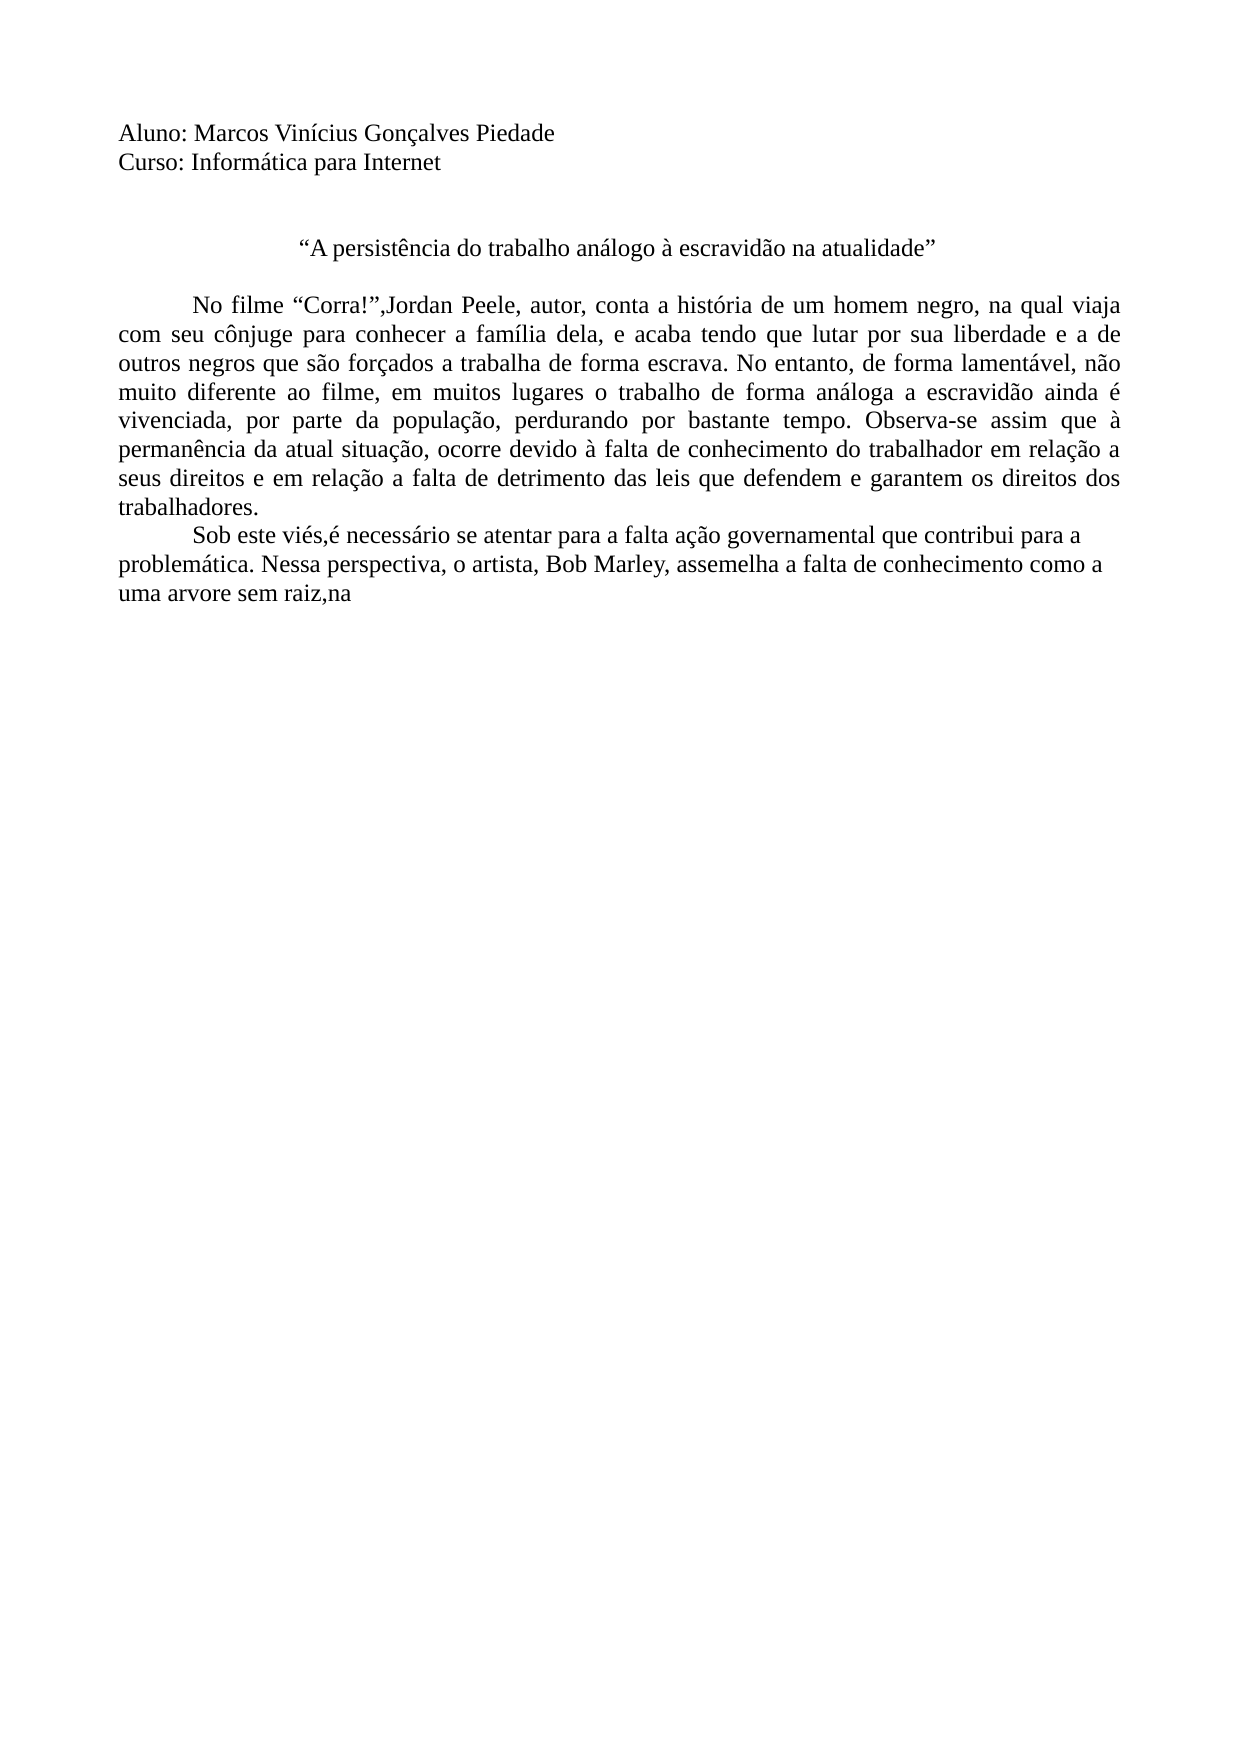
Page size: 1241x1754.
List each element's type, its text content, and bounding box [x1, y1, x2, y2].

text Curso: Informática para Internet [118, 147, 1122, 176]
text “A persistência do trabalho análogo à escravidão na atualidade” [118, 233, 1122, 262]
text No filme “Corra!”,Jordan Peele, autor, conta a história de um homem negro, na qual viaja com seu cônjuge para conhecer a família dela, e acaba tendo que lutar por sua liberdade e a de outros negros que são forçados a trabalha de forma escrava. No entanto, de forma lamentável, não muito diferente ao filme, em muitos lugares o trabalho de forma análoga a escravidão ainda é vivenciada, por parte da população, perdurando por bastante tempo. Observa-se assim que à permanência da atual situação, ocorre devido à falta de conhecimento do trabalhador em relação a seus direitos e em relação a falta de detrimento das leis que defendem e garantem os direitos dos trabalhadores. [118, 291, 1122, 521]
text Aluno: Marcos Vinícius Gonçalves Piedade [118, 118, 1122, 147]
text Sob este viés,é necessário se atentar para a falta ação governamental que contribui para a problemática. Nessa perspectiva, o artista, Bob Marley, assemelha a falta de conhecimento como a uma arvore sem raiz,na [118, 521, 1122, 607]
